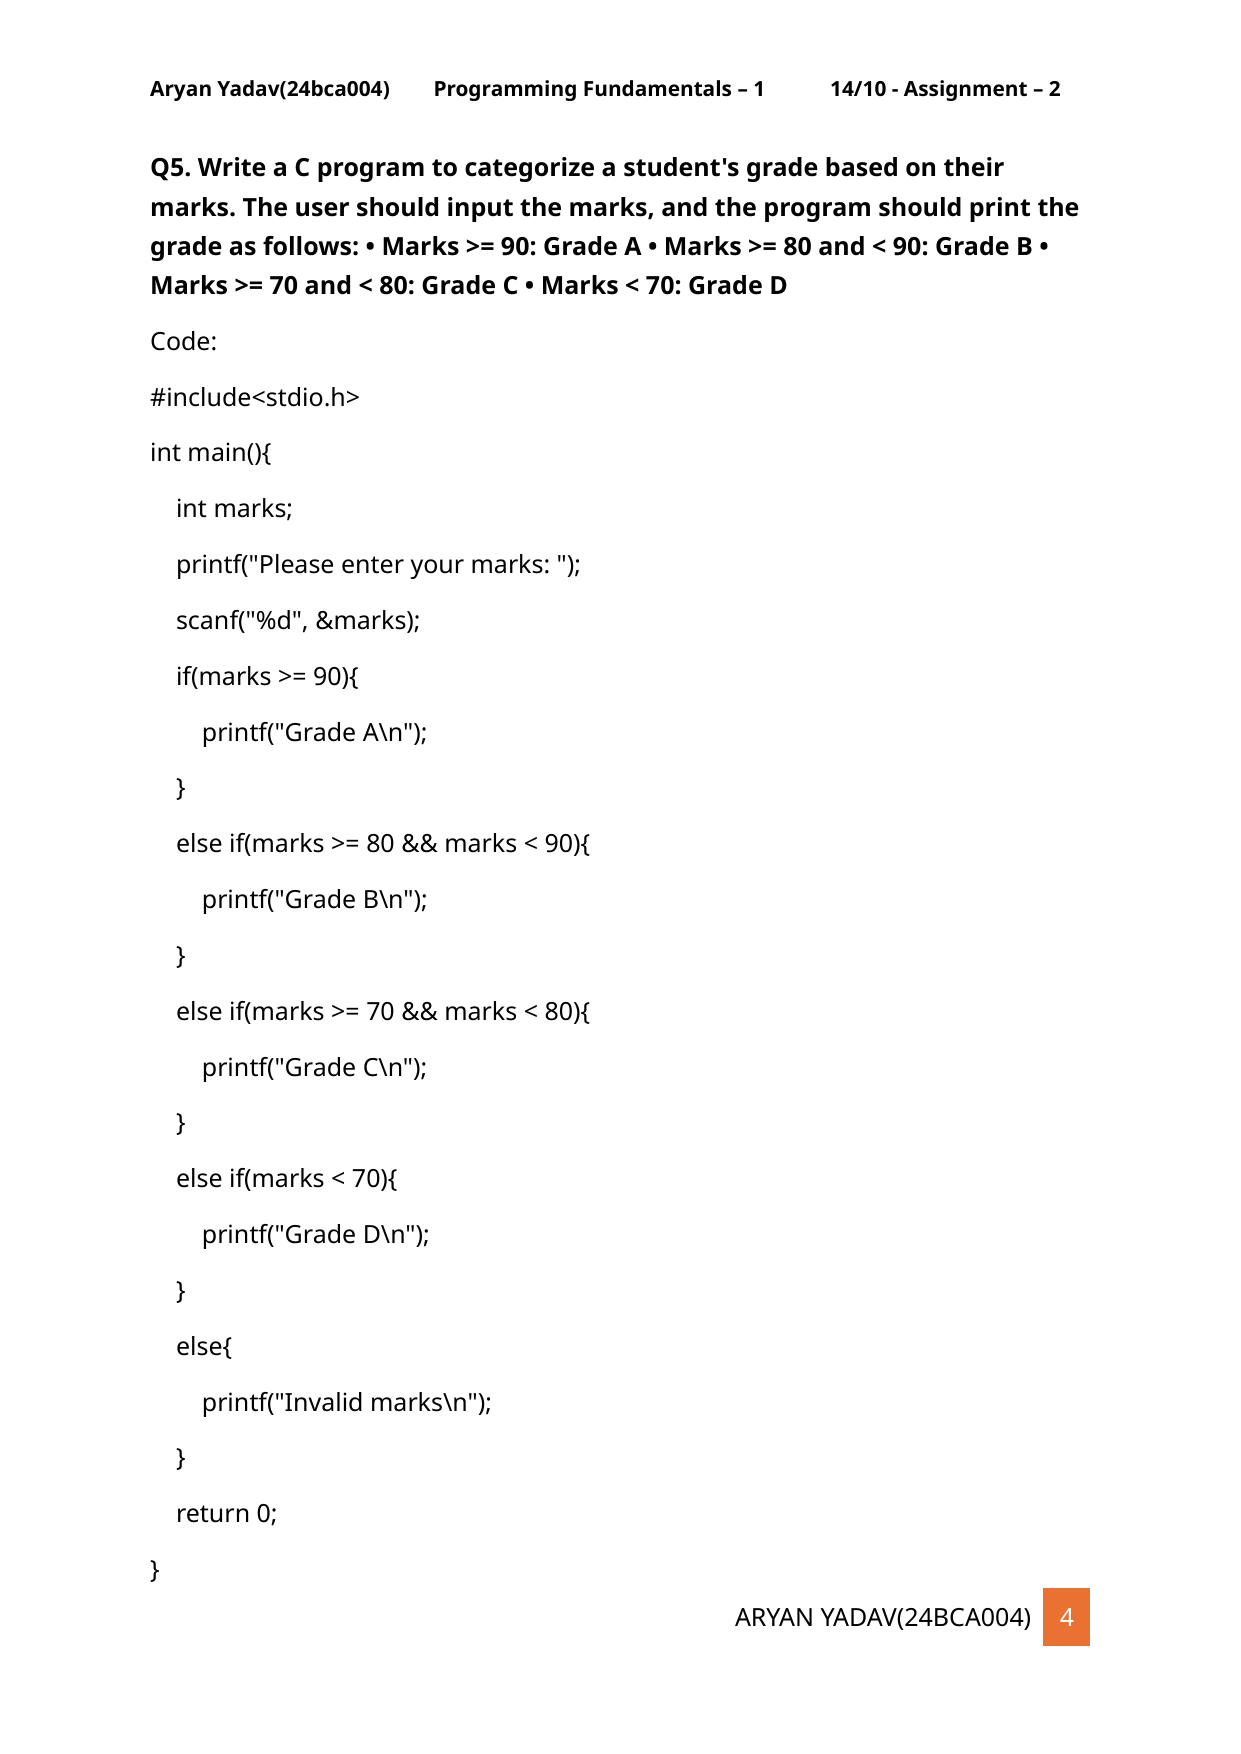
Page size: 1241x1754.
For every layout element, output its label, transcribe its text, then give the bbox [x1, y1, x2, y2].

text printf("Grade B\n"); [150, 882, 1090, 916]
text } [150, 770, 1090, 804]
text else if(marks >= 80 && marks < 90){ [150, 826, 1090, 860]
text scanf("%d", &marks); [150, 602, 1090, 637]
text printf("Invalid marks\n"); [150, 1384, 1090, 1418]
text else{ [150, 1328, 1090, 1362]
text Code: [150, 323, 1090, 357]
text #include<stdio.h> [150, 379, 1090, 413]
text else if(marks >= 70 && marks < 80){ [150, 993, 1090, 1027]
text printf("Grade A\n"); [150, 714, 1090, 748]
text printf("Grade D\n"); [150, 1217, 1090, 1251]
text return 0; [150, 1496, 1090, 1530]
text } [150, 937, 1090, 972]
text else if(marks < 70){ [150, 1161, 1090, 1195]
text } [150, 1272, 1090, 1307]
text Q5. Write a C program to categorize a student's grade based on their marks. The user should input the marks, and the program should print the grade as follows: • Marks >= 90: Grade A • Marks >= 80 and < 90: Grade B • Marks >= 70 and < 80: Grade C • Marks < 70: Grade D [150, 150, 1090, 302]
text printf("Grade C\n"); [150, 1049, 1090, 1083]
text if(marks >= 90){ [150, 658, 1090, 692]
text printf("Please enter your marks: "); [150, 547, 1090, 581]
text } [150, 1440, 1090, 1474]
text int main(){ [150, 435, 1090, 469]
text int marks; [150, 491, 1090, 525]
text } [150, 1552, 1090, 1586]
text } [150, 1105, 1090, 1139]
